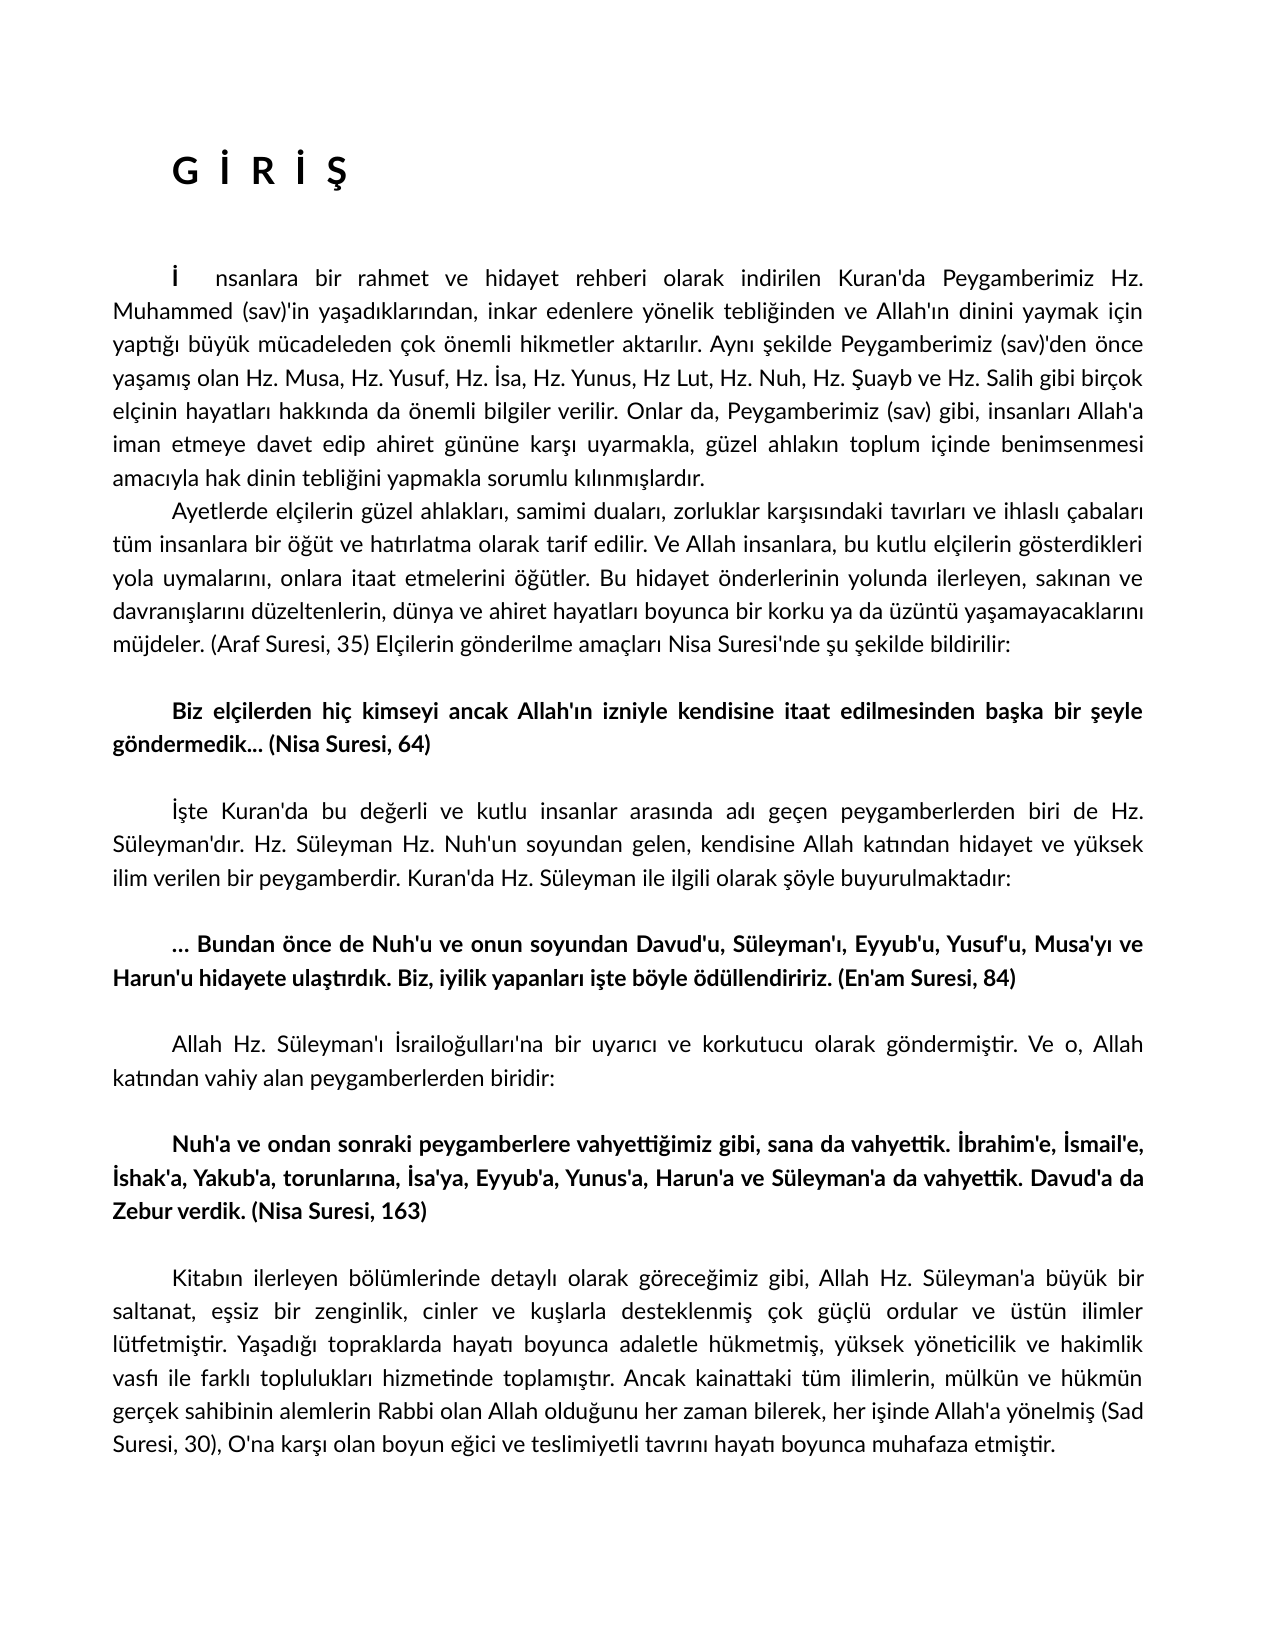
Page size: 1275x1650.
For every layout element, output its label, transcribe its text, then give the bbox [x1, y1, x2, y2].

text GİRİŞ [112, 148, 1145, 193]
text İşte Kuran'da bu değerli ve kutlu insanlar arasında adı geçen peygamberlerden biri de Hz. Süleyman'dır. Hz. Süleyman Hz. Nuh'un soyundan gelen, kendisine Allah katından hidayet ve yüksek ilim verilen bir peygamberdir. Kuran'da Hz. Süleyman ile ilgili olarak şöyle buyurulmaktadır: [112, 793, 1145, 893]
text Nuh'a ve ondan sonraki peygamberlere vahyettiğimiz gibi, sana da vahyettik. İbrahim'e, İsmail'e, İshak'a, Yakub'a, torunlarına, İsa'ya, Eyyub'a, Yunus'a, Harun'a ve Süleyman'a da vahyettik. Davud'a da Zebur verdik. (Nisa Suresi, 163) [112, 1126, 1145, 1226]
text Ayetlerde elçilerin güzel ahlakları, samimi duaları, zorluklar karşısındaki tavırları ve ihlaslı çabaları tüm insanlara bir öğüt ve hatırlatma olarak tarif edilir. Ve Allah insanlara, bu kutlu elçilerin gösterdikleri yola uymalarını, onlara itaat etmelerini öğütler. Bu hidayet önderlerinin yolunda ilerleyen, sakınan ve davranışlarını düzeltenlerin, dünya ve ahiret hayatları boyunca bir korku ya da üzüntü yaşamayacaklarını müjdeler. (Araf Suresi, 35) Elçilerin gönderilme amaçları Nisa Suresi'nde şu şekilde bildirilir: [112, 493, 1145, 659]
text Allah Hz. Süleyman'ı İsrailoğulları'na bir uyarıcı ve korkutucu olarak göndermiştir. Ve o, Allah katından vahiy alan peygamberlerden biridir: [112, 1026, 1145, 1093]
text … Bundan önce de Nuh'u ve onun soyundan Davud'u, Süleyman'ı, Eyyub'u, Yusuf'u, Musa'yı ve Harun'u hidayete ulaştırdık. Biz, iyilik yapanları işte böyle ödüllendiririz. (En'am Suresi, 84) [112, 926, 1145, 993]
text Biz elçilerden hiç kimseyi ancak Allah'ın izniyle kendisine itaat edilmesinden başka bir şeyle göndermedik... (Nisa Suresi, 64) [112, 693, 1145, 759]
text Kitabın ilerleyen bölümlerinde detaylı olarak göreceğimiz gibi, Allah Hz. Süleyman'a büyük bir saltanat, eşsiz bir zenginlik, cinler ve kuşlarla desteklenmiş çok güçlü ordular ve üstün ilimler lütfetmiştir. Yaşadığı topraklarda hayatı boyunca adaletle hükmetmiş, yüksek yöneticilik ve hakimlik vasfı ile farklı toplulukları hizmetinde toplamıştır. Ancak kainattaki tüm ilimlerin, mülkün ve hükmün gerçek sahibinin alemlerin Rabbi olan Allah olduğunu her zaman bilerek, her işinde Allah'a yönelmiş (Sad Suresi, 30), O'na karşı olan boyun eğici ve teslimiyetli tavrını hayatı boyunca muhafaza etmiştir. [112, 1259, 1145, 1459]
text İ nsanlara bir rahmet ve hidayet rehberi olarak indirilen Kuran'da Peygamberimiz Hz. Muhammed (sav)'in yaşadıklarından, inkar edenlere yönelik tebliğinden ve Allah'ın dinini yaymak için yaptığı büyük mücadeleden çok önemli hikmetler aktarılır. Aynı şekilde Peygamberimiz (sav)'den önce yaşamış olan Hz. Musa, Hz. Yusuf, Hz. İsa, Hz. Yunus, Hz Lut, Hz. Nuh, Hz. Şuayb ve Hz. Salih gibi birçok elçinin hayatları hakkında da önemli bilgiler verilir. Onlar da, Peygamberimiz (sav) gibi, insanları Allah'a iman etmeye davet edip ahiret gününe karşı uyarmakla, güzel ahlakın toplum içinde benimsenmesi amacıyla hak dinin tebliğini yapmakla sorumlu kılınmışlardır. [112, 259, 1145, 493]
